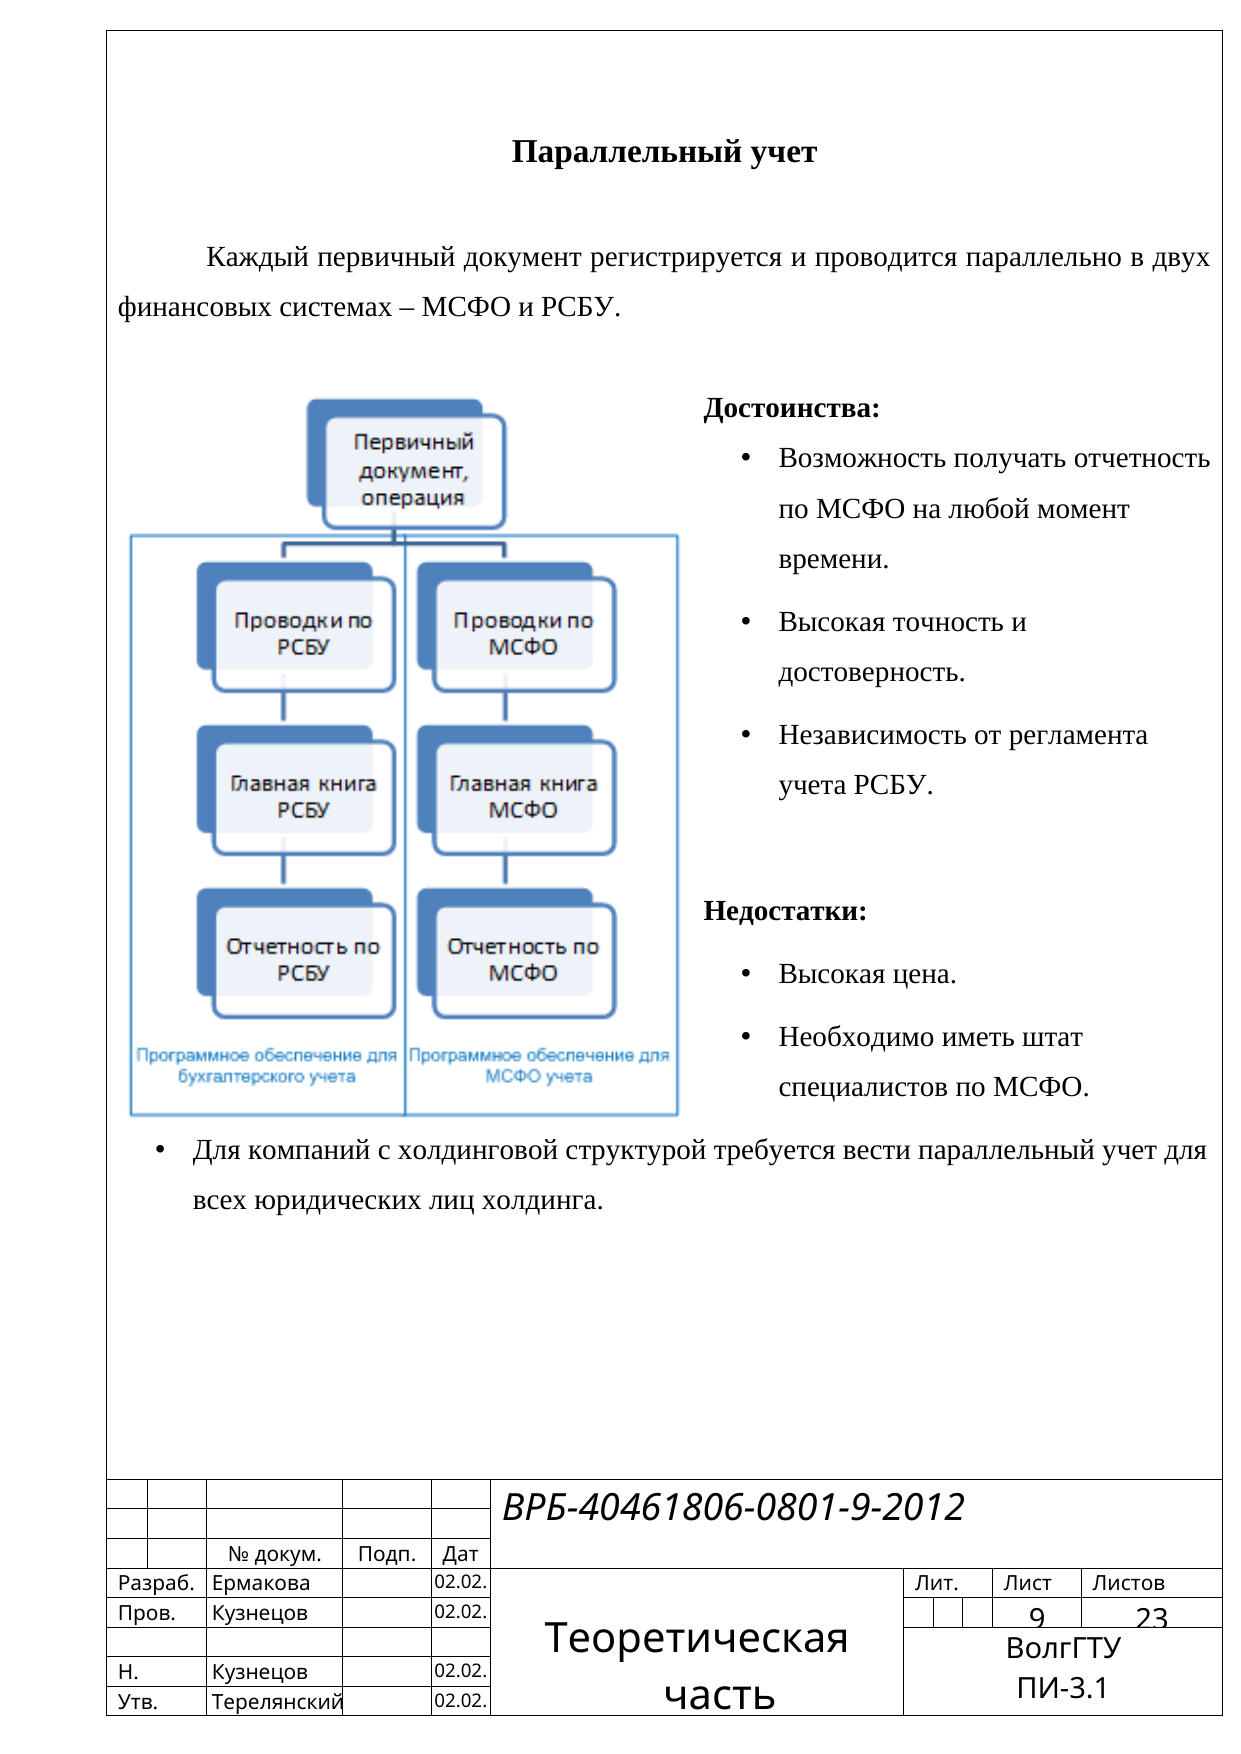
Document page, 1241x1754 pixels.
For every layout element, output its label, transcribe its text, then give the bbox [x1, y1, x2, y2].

table_cell 02.02.11 [432, 1657, 490, 1686]
table_cell Н. конт. [107, 1657, 206, 1686]
table_cell 02.02.11 [432, 1598, 490, 1627]
table_cell Разраб. [107, 1569, 206, 1597]
table_cell [148, 1480, 206, 1508]
table_cell [207, 1628, 342, 1656]
table_cell Пров. [107, 1598, 206, 1627]
table_cell [343, 1598, 431, 1627]
picture [113, 376, 704, 1127]
table_cell 23 [1082, 1598, 1222, 1627]
table_cell [207, 1509, 342, 1538]
table_cell Кузнецов С.Ю. [207, 1598, 342, 1627]
table_cell [148, 1539, 206, 1567]
table_cell Листов [1082, 1569, 1222, 1597]
table_cell Теоретическая часть [491, 1569, 903, 1715]
table_cell 9 [993, 1598, 1081, 1627]
table_cell [107, 1480, 147, 1508]
table_cell [207, 1480, 342, 1508]
table_cell [904, 1598, 933, 1627]
table_cell [432, 1509, 490, 1538]
table_cell [343, 1657, 431, 1686]
table_cell Лист [993, 1569, 1081, 1597]
table_cell [107, 1509, 147, 1538]
table_cell [107, 1628, 206, 1656]
table_cell № докум. [207, 1539, 342, 1567]
table_cell [432, 1628, 490, 1656]
table_header Параллельный учет Каждый первичный документ регистрируется и проводится параллельно в двух финансовых системах – МСФО и РСБУ. Достоинства: Возможность получать отчетность по МСФО на любой момент времени. Высокая точность и достоверность. Независимость от регламента учета РСБУ. Недостатки: Высокая цена. Необходимо иметь штат специалистов по МСФО. Для компаний с холдинговой структурой требуется вести параллельный учет для всех юридических лиц холдинга. [107, 31, 1222, 1479]
table_cell Утв. [107, 1687, 206, 1715]
table_cell [432, 1480, 490, 1508]
table_cell [343, 1569, 431, 1597]
table_cell [343, 1480, 431, 1508]
table_cell [343, 1687, 431, 1715]
table_cell Лит. [904, 1569, 992, 1597]
table_cell [963, 1598, 992, 1627]
table_cell 02.02.11 [432, 1687, 490, 1715]
table_cell [343, 1509, 431, 1538]
table_cell Ермакова А.М. [207, 1569, 342, 1597]
table_cell Кузнецов С.Ю. [207, 1657, 342, 1686]
table_cell Подп. [343, 1539, 431, 1567]
table_cell ВолгГТУ ПИ-3.1 [904, 1628, 1222, 1715]
table_cell Терелянский П.В. [207, 1687, 342, 1715]
table_cell Дата [432, 1539, 490, 1567]
table_cell ВРБ-40461806-0801-9-2012 [491, 1480, 1222, 1567]
table_cell [343, 1628, 431, 1656]
table_cell [148, 1509, 206, 1538]
table_cell [934, 1598, 962, 1627]
table_cell 02.02.11 [432, 1569, 490, 1597]
table_cell [107, 1539, 147, 1567]
